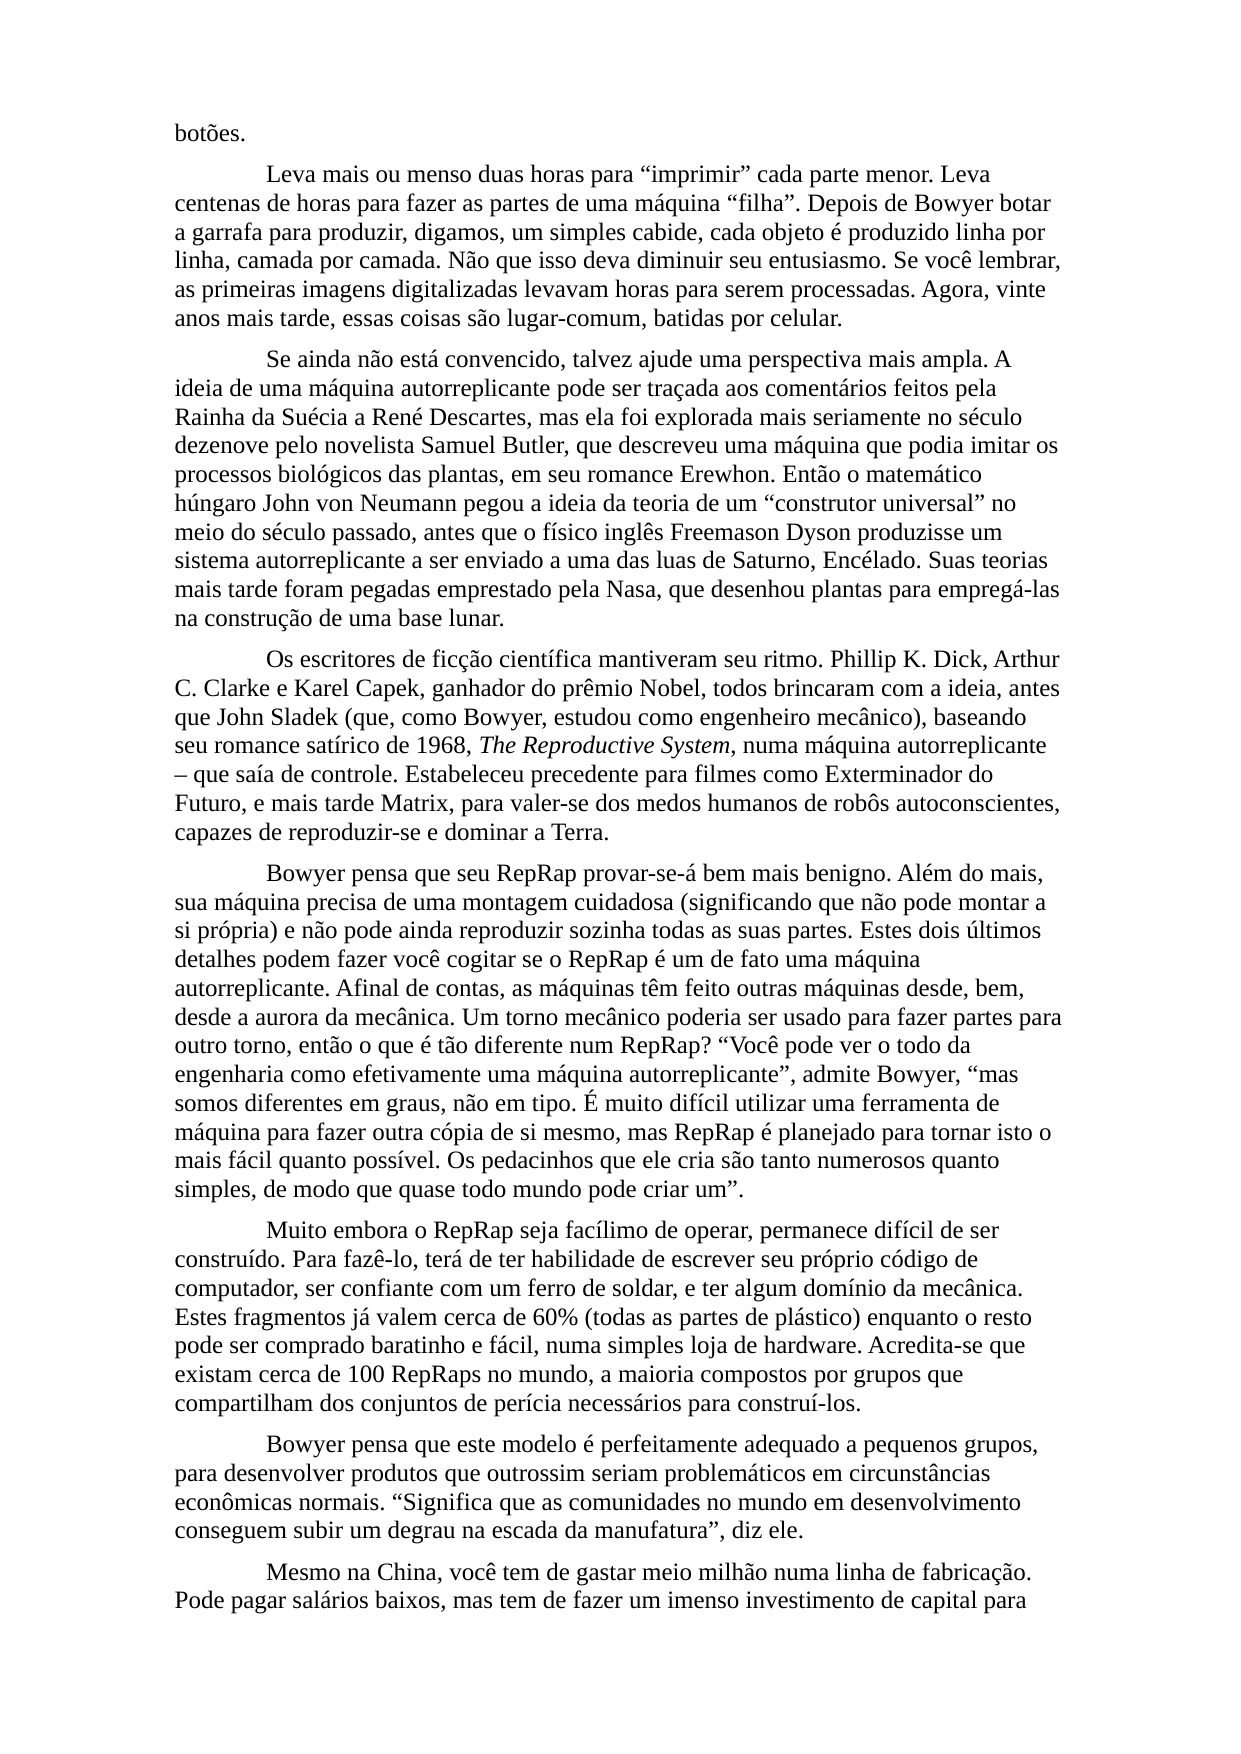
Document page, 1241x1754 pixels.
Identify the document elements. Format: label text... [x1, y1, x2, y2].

text Muito embora o RepRap seja facílimo de operar, permanece difícil de ser construído. Para fazê-lo, terá de ter habilidade de escrever seu próprio código de computador, ser confiante com um ferro de soldar, e ter algum domínio da mecânica. Estes fragmentos já valem cerca de 60% (todas as partes de plástico) enquanto o resto pode ser comprado baratinho e fácil, numa simples loja de hardware. Acredita-se que existam cerca de 100 RepRaps no mundo, a maioria compostos por grupos que compartilham dos conjuntos de perícia necessários para construí-los. [174, 1216, 1064, 1417]
text Leva mais ou menso duas horas para “imprimir” cada parte menor. Leva centenas de horas para fazer as partes de uma máquina “filha”. Depois de Bowyer botar a garrafa para produzir, digamos, um simples cabide, cada objeto é produzido linha por linha, camada por camada. Não que isso deva diminuir seu entusiasmo. Se você lembrar, as primeiras imagens digitalizadas levavam horas para serem processadas. Agora, vinte anos mais tarde, essas coisas são lugar-comum, batidas por celular. [174, 159, 1064, 332]
text Bowyer pensa que este modelo é perfeitamente adequado a pequenos grupos, para desenvolver produtos que outrossim seriam problemáticos em circunstâncias econômicas normais. “Significa que as comunidades no mundo em desenvolvimento conseguem subir um degrau na escada da manufatura”, diz ele. [174, 1429, 1064, 1544]
text botões. [174, 118, 1064, 147]
text Mesmo na China, você tem de gastar meio milhão numa linha de fabricação. Pode pagar salários baixos, mas tem de fazer um imenso investimento de capital para [174, 1557, 1064, 1614]
text Bowyer pensa que seu RepRap provar-se-á bem mais benigno. Além do mais, sua máquina precisa de uma montagem cuidadosa (significando que não pode montar a si própria) e não pode ainda reproduzir sozinha todas as suas partes. Estes dois últimos detalhes podem fazer você cogitar se o RepRap é um de fato uma máquina autorreplicante. Afinal de contas, as máquinas têm feito outras máquinas desde, bem, desde a aurora da mecânica. Um torno mecânico poderia ser usado para fazer partes para outro torno, então o que é tão diferente num RepRap? “Você pode ver o todo da engenharia como efetivamente uma máquina autorreplicante”, admite Bowyer, “mas somos diferentes em graus, não em tipo. É muito difícil utilizar uma ferramenta de máquina para fazer outra cópia de si mesmo, mas RepRap é planejado para tornar isto o mais fácil quanto possível. Os pedacinhos que ele cria são tanto numerosos quanto simples, de modo que quase todo mundo pode criar um”. [174, 858, 1064, 1203]
text Se ainda não está convencido, talvez ajude uma perspectiva mais ampla. A ideia de uma máquina autorreplicante pode ser traçada aos comentários feitos pela Rainha da Suécia a René Descartes, mas ela foi explorada mais seriamente no século dezenove pelo novelista Samuel Butler, que descreveu uma máquina que podia imitar os processos biológicos das plantas, em seu romance Erewhon. Então o matemático húngaro John von Neumann pegou a ideia da teoria de um “construtor universal” no meio do século passado, antes que o físico inglês Freemason Dyson produzisse um sistema autorreplicante a ser enviado a uma das luas de Saturno, Encélado. Suas teorias mais tarde foram pegadas emprestado pela Nasa, que desenhou plantas para empregá-las na construção de uma base lunar. [174, 344, 1064, 632]
text Os escritores de ficção científica mantiveram seu ritmo. Phillip K. Dick, Arthur C. Clarke e Karel Capek, ganhador do prêmio Nobel, todos brincaram com a ideia, antes que John Sladek (que, como Bowyer, estudou como engenheiro mecânico), baseando seu romance satírico de 1968, The Reproductive System, numa máquina autorreplicante – que saía de controle. Estabeleceu precedente para filmes como Exterminador do Futuro, e mais tarde Matrix, para valer-se dos medos humanos de robôs autoconscientes, capazes de reproduzir-se e dominar a Terra. [174, 644, 1064, 846]
